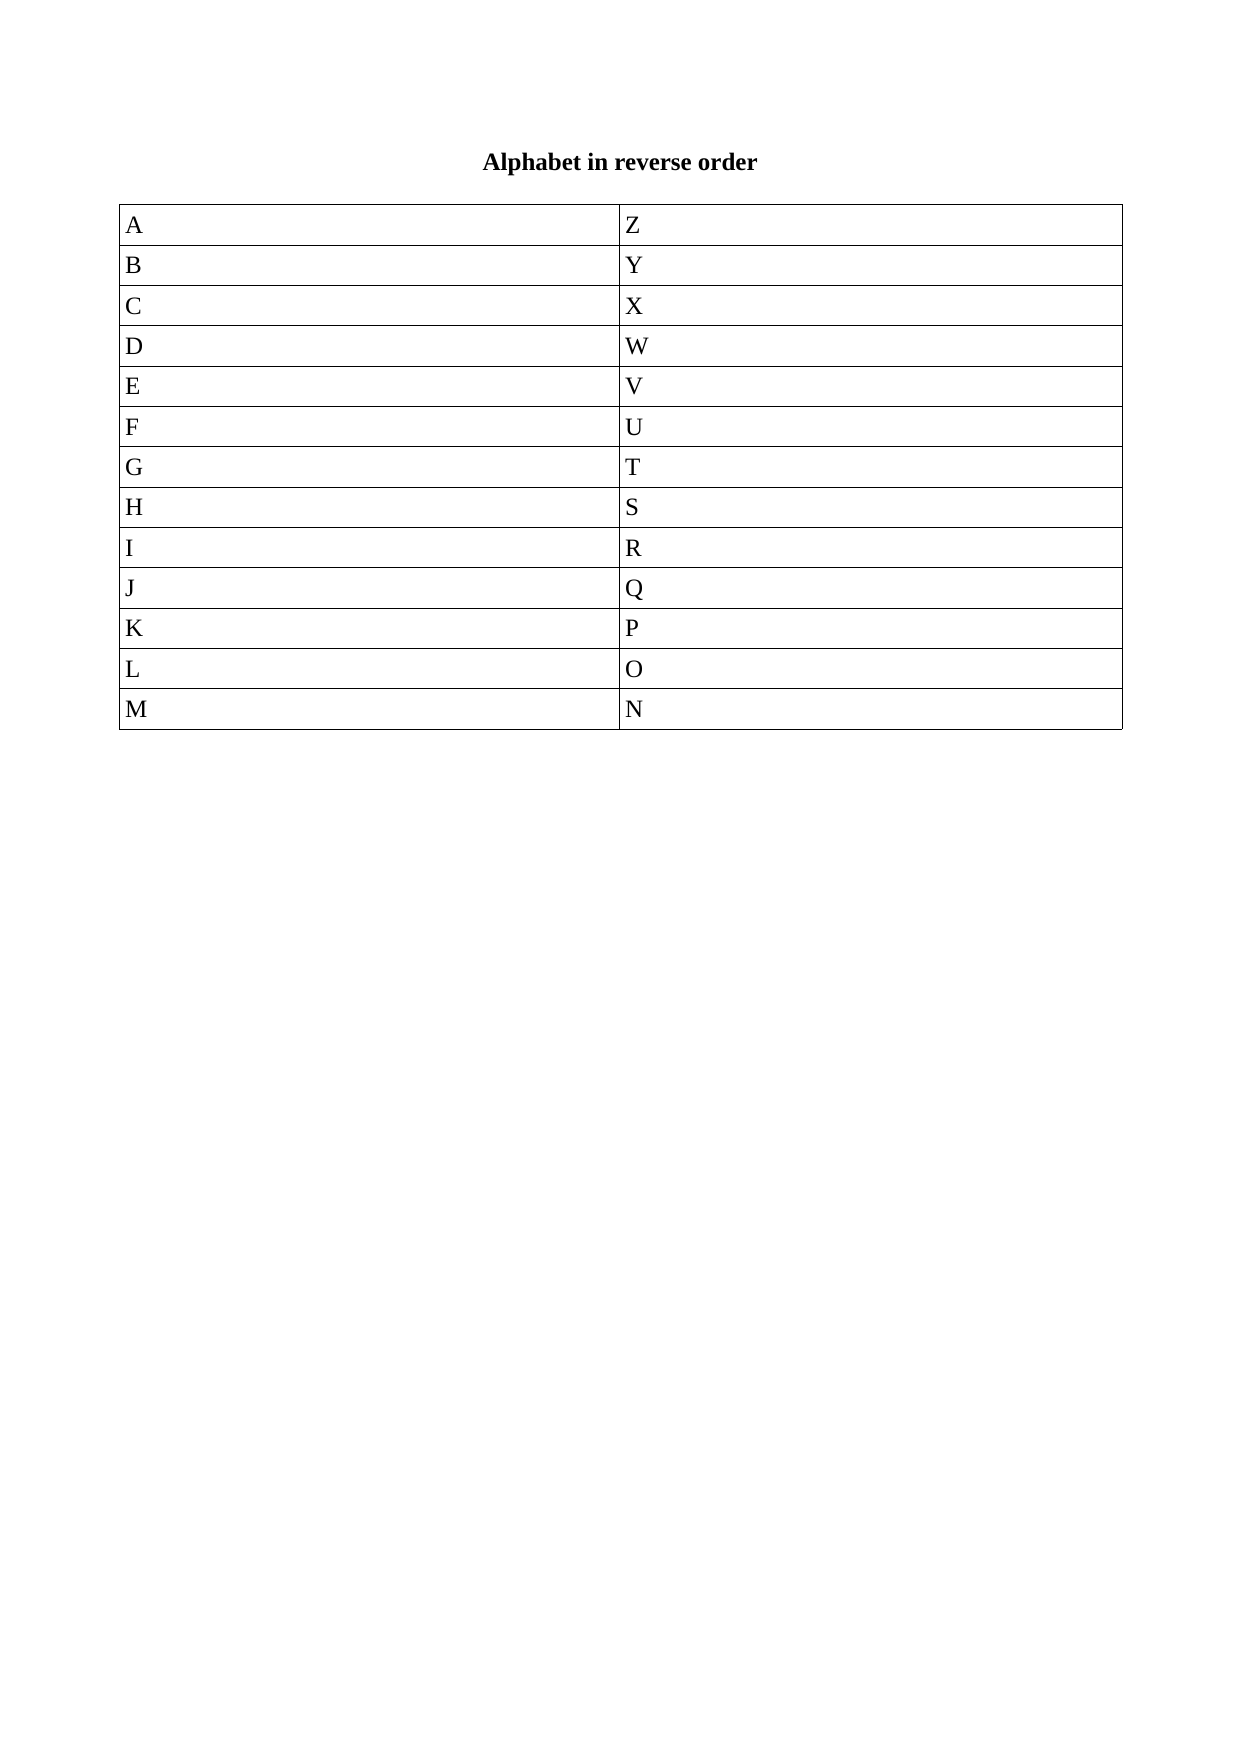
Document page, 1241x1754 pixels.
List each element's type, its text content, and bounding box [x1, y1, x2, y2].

table_header A [120, 205, 619, 245]
table_cell F [120, 407, 619, 446]
table_cell I [120, 528, 619, 567]
table_cell K [120, 609, 619, 648]
table_cell N [620, 689, 1122, 728]
table_cell O [620, 649, 1122, 688]
text Alphabet in reverse order [118, 147, 1122, 176]
table_cell D [120, 326, 619, 366]
table_cell R [620, 528, 1122, 567]
table_cell L [120, 649, 619, 688]
table_cell X [620, 286, 1122, 325]
table_cell Q [620, 568, 1122, 607]
table_cell W [620, 326, 1122, 366]
table_cell E [120, 367, 619, 406]
table_cell G [120, 447, 619, 487]
table_cell J [120, 568, 619, 607]
table_cell M [120, 689, 619, 728]
table_cell T [620, 447, 1122, 487]
table_header Z [620, 205, 1122, 245]
table_cell U [620, 407, 1122, 446]
table_cell Y [620, 246, 1122, 285]
table_cell S [620, 488, 1122, 527]
table_cell B [120, 246, 619, 285]
table_cell H [120, 488, 619, 527]
table_cell V [620, 367, 1122, 406]
table_cell P [620, 609, 1122, 648]
table_cell C [120, 286, 619, 325]
